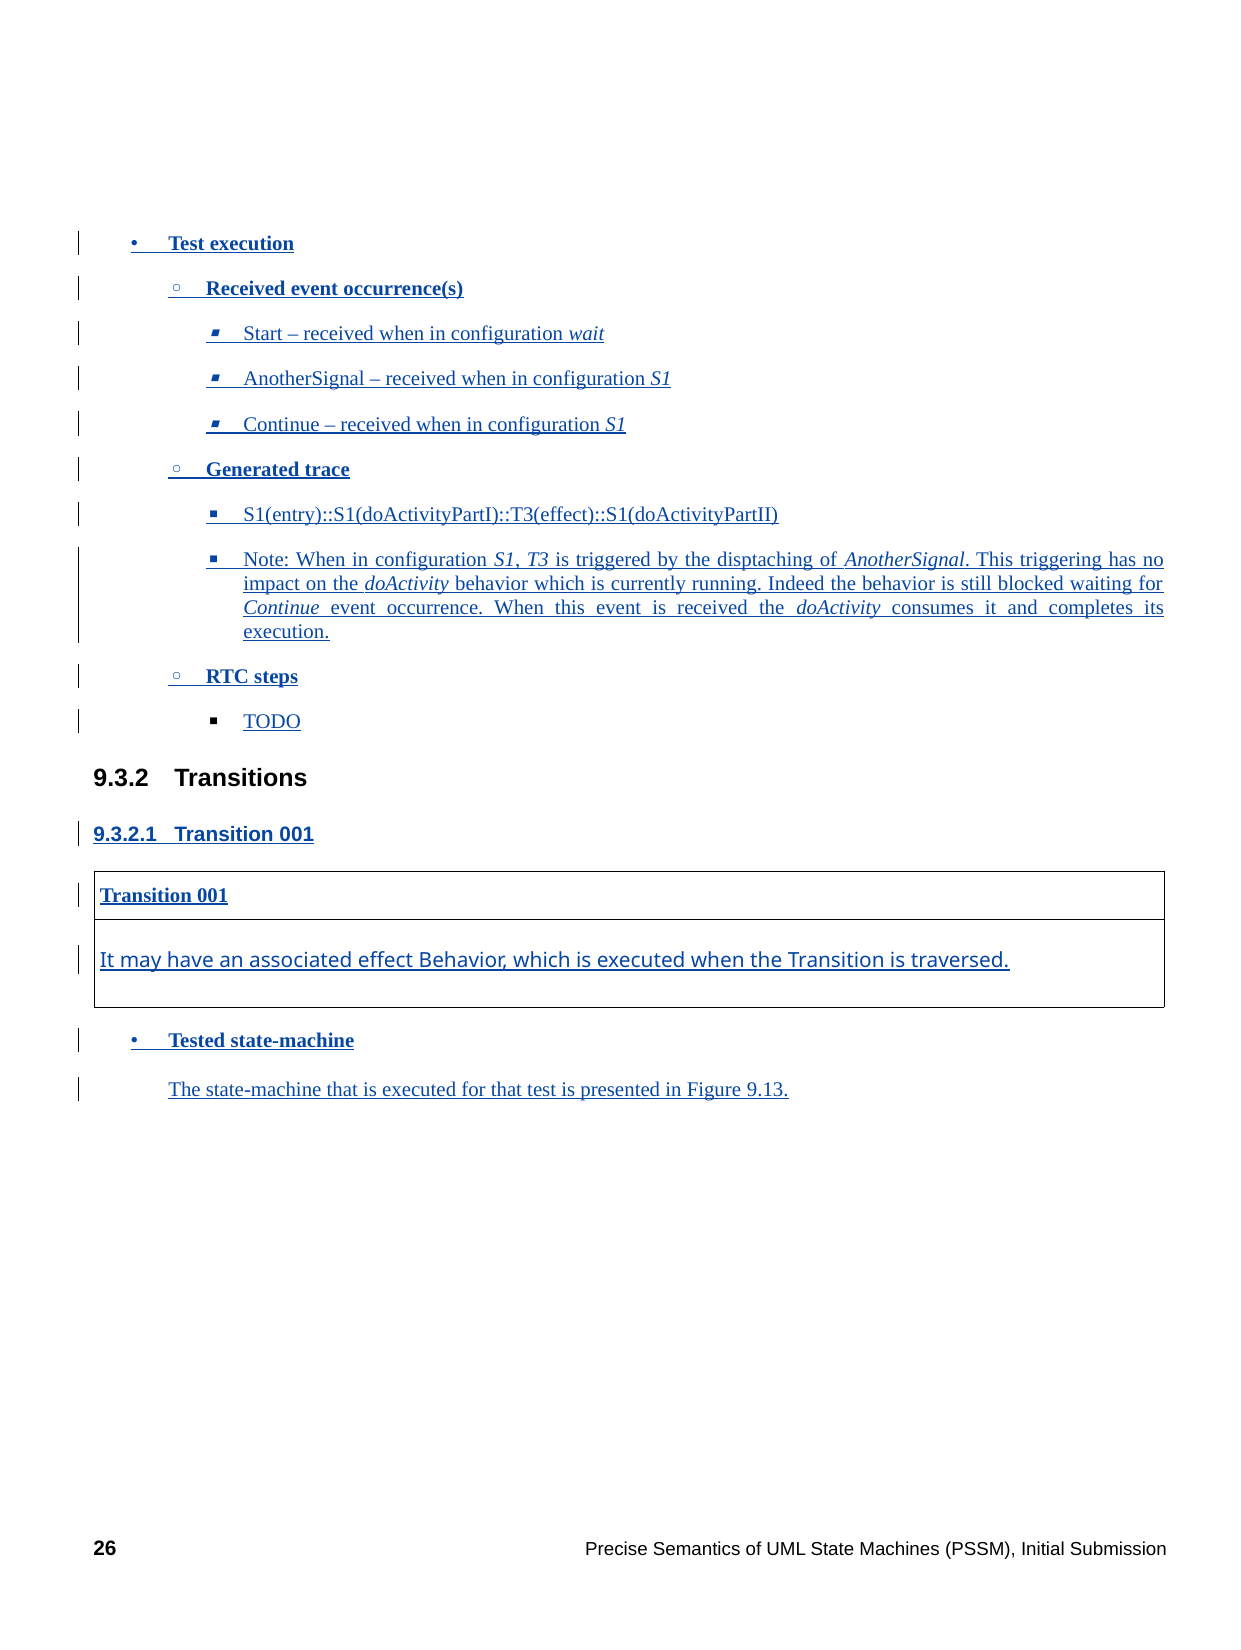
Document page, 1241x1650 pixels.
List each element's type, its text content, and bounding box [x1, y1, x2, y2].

list S1(entry)::S1(doActivityPartI)::T3(effect)::S1(doActivityPartII) [206, 502, 1164, 526]
table_header Transition 001 [95, 872, 1164, 918]
list Received event occurrence(s) [168, 276, 1164, 300]
subtitle Transition 001 [93, 821, 1164, 846]
list impact on the doActivity behavior which is currently running. Indeed the behavior is still blocked waiting for Continue event occurrence. When this event is received the doActivity consumes it and completes its execution. [206, 569, 1164, 643]
list Start – received when in configuration wait [206, 321, 1164, 345]
list The state-machine that is executed for that test is presented in Figure 9.13. [131, 1077, 1164, 1101]
table_cell It may have an associated effect Behavior, which is executed when the Transition is traversed. [95, 920, 1164, 1007]
subtitle Transitions [93, 762, 1164, 792]
list Tested state-machine [131, 1028, 1164, 1052]
list Note: When in configuration S1, T3 is triggered by the disptaching of AnotherSignal. This triggering has no [206, 547, 1164, 568]
list AnotherSignal – received when in configuration S1 [206, 366, 1164, 390]
list RTC steps [168, 664, 1164, 688]
list Generated trace [168, 457, 1164, 481]
list TODO [206, 709, 1164, 733]
list Test execution [131, 231, 1164, 255]
list Continue – received when in configuration S1 [206, 411, 1164, 436]
